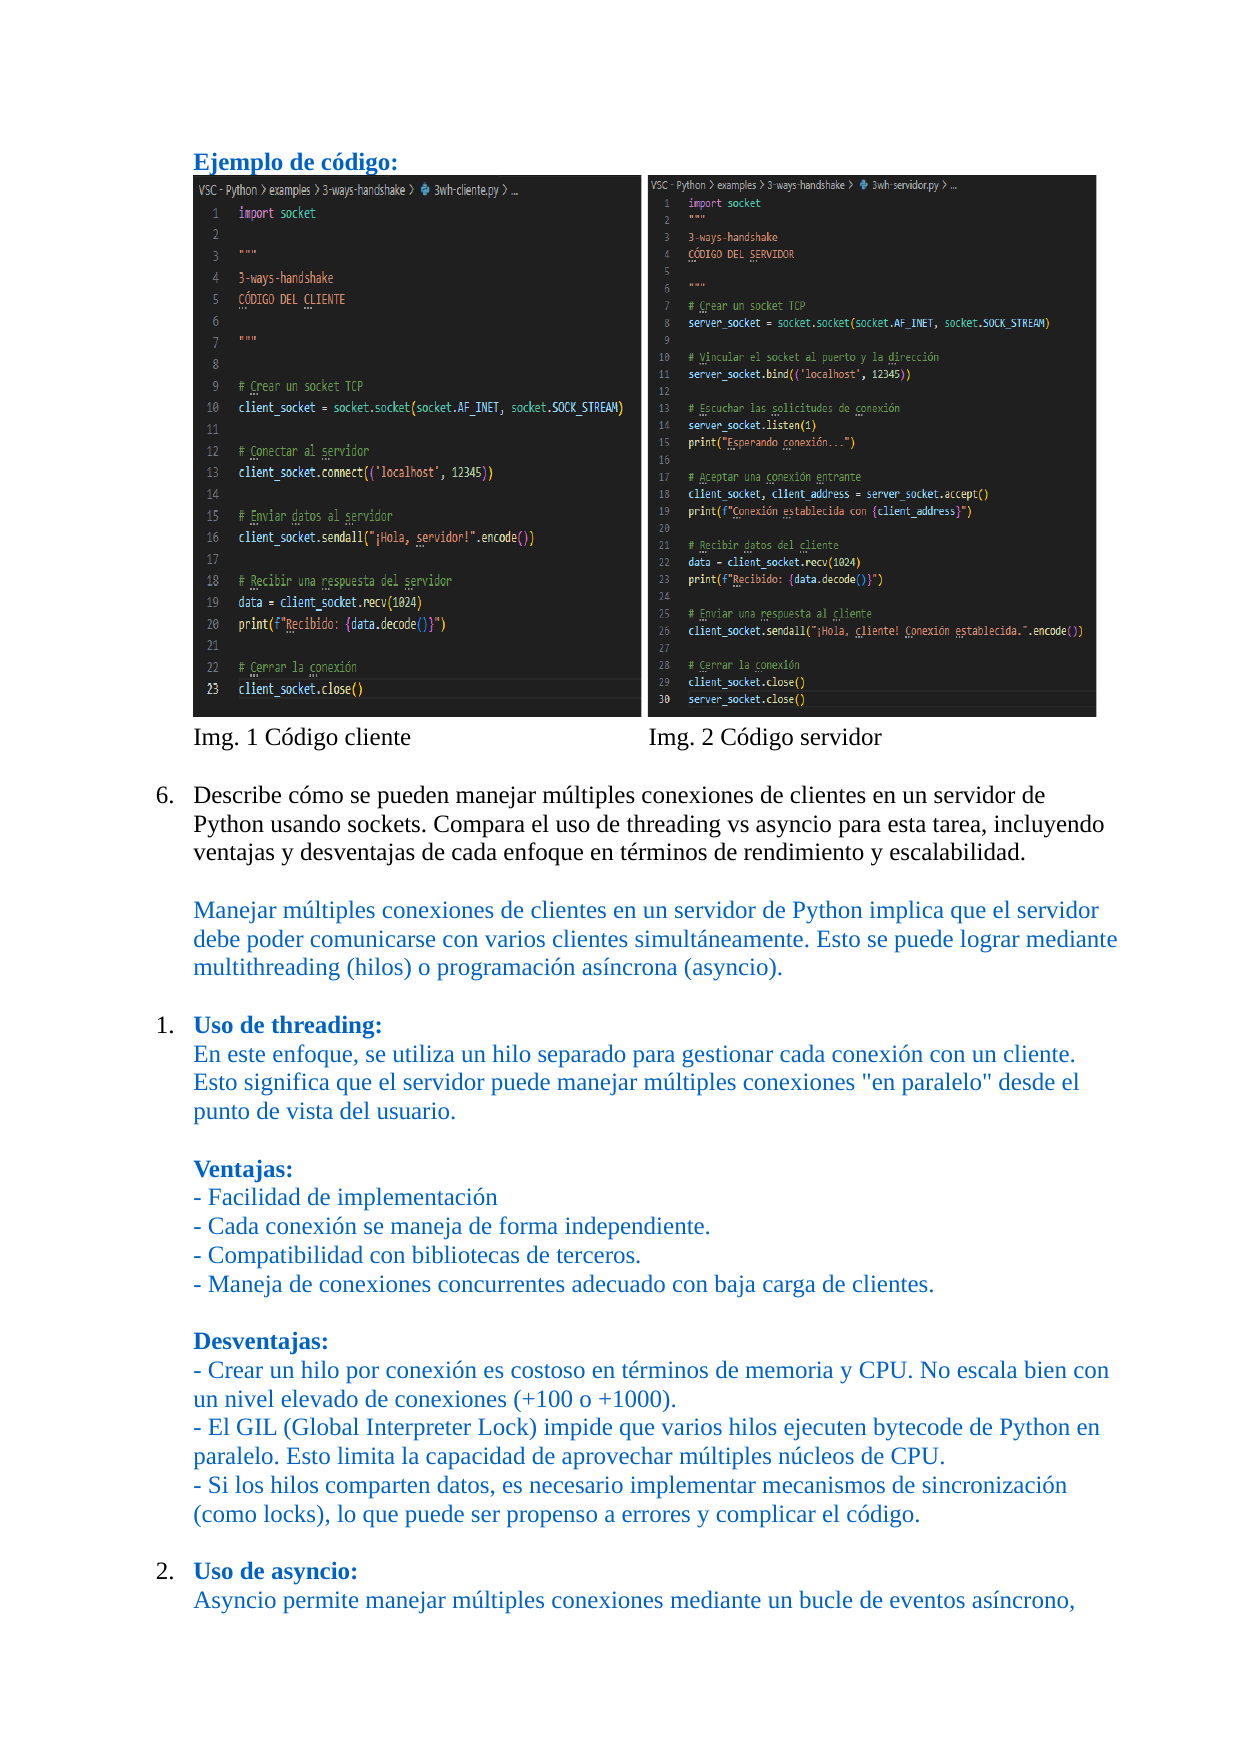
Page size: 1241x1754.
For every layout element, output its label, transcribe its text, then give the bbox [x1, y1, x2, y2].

list - Cada conexión se maneja de forma independiente. - Compatibilidad con bibliotecas de terceros. - Maneja de conexiones concurrentes adecuado con baja carga de clientes. Desventajas: - Crear un hilo por conexión es costoso en términos de memoria y CPU. No escala bien con un nivel elevado de conexiones (+100 o +1000). - El GIL (Global Interpreter Lock) impide que varios hilos ejecuten bytecode de Python en paralelo. Esto limita la capacidad de aprovechar múltiples núcleos de CPU. - Si los hilos comparten datos, es necesario implementar mecanismos de sincronización (como locks), lo que puede ser propenso a errores y complicar el código. [156, 1211, 1122, 1556]
list Img. 1 Código cliente Img. 2 Código servidor [156, 176, 1122, 751]
list Uso de asyncio: Asyncio permite manejar múltiples conexiones mediante un bucle de eventos asíncrono, [156, 1556, 1122, 1614]
list Describe cómo se pueden manejar múltiples conexiones de clientes en un servidor de Python usando sockets. Compara el uso de threading vs asyncio para esta tarea, incluyendo ventajas y desventajas de cada enfoque en términos de rendimiento y escalabilidad. Manejar múltiples conexiones de clientes en un servidor de Python implica que el servidor debe poder comunicarse con varios clientes simultáneamente. Esto se puede lograr mediante multithreading (hilos) o programación asíncrona (asyncio). [156, 780, 1122, 981]
picture [647, 175, 1097, 717]
picture [193, 175, 642, 717]
list Uso de threading: En este enfoque, se utiliza un hilo separado para gestionar cada conexión con un cliente. Esto significa que el servidor puede manejar múltiples conexiones "en paralelo" desde el punto de vista del usuario. Ventajas: - Facilidad de implementación [156, 1010, 1122, 1211]
list Ejemplo de código: [156, 118, 1122, 176]
